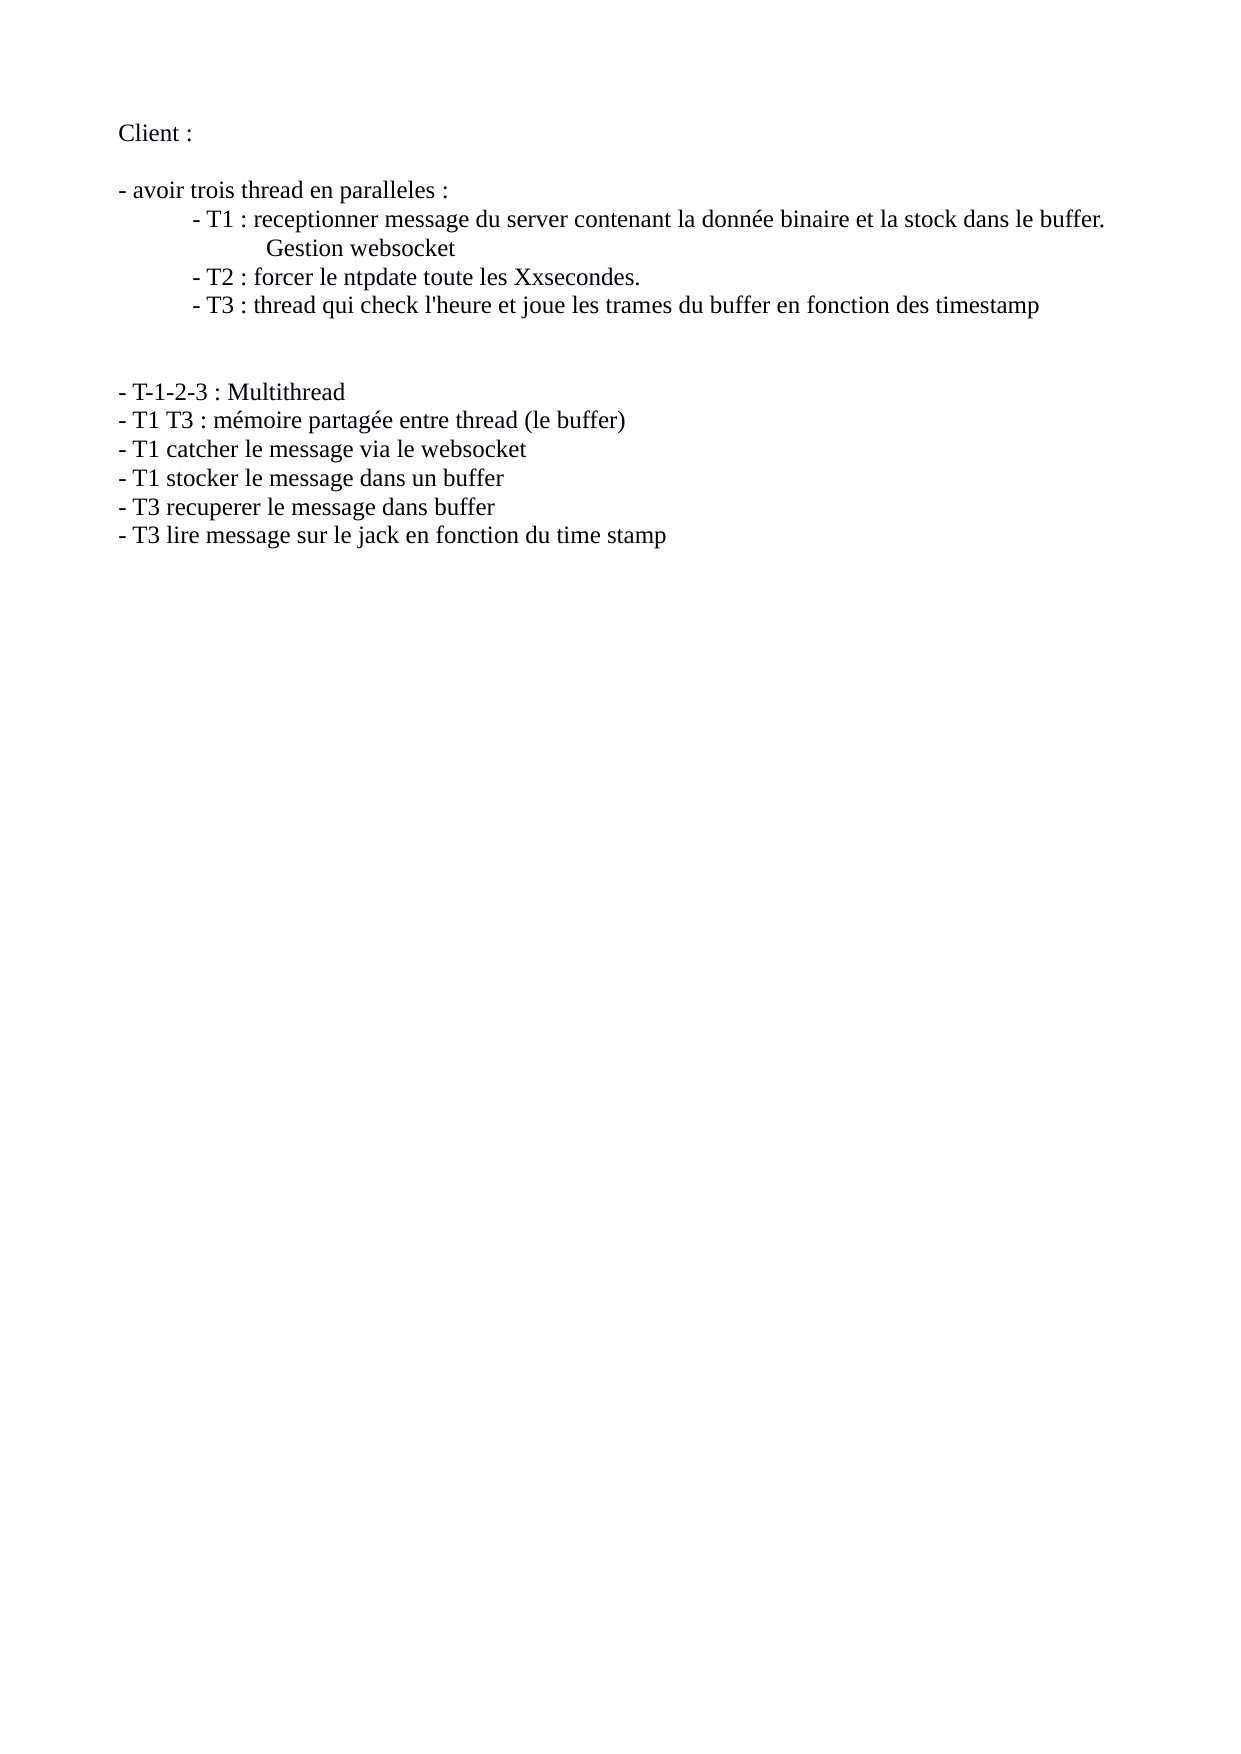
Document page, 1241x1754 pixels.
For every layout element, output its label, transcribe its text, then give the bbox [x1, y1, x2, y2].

text - T1 : receptionner message du server contenant la donnée binaire et la stock dans le buffer. [118, 204, 1122, 233]
text - T3 recuperer le message dans buffer [118, 492, 1122, 521]
text - T3 lire message sur le jack en fonction du time stamp [118, 521, 1122, 549]
text - T-1-2-3 : Multithread [118, 377, 1122, 406]
text - avoir trois thread en paralleles : [118, 176, 1122, 204]
text - T1 stocker le message dans un buffer [118, 463, 1122, 492]
text - T1 T3 : mémoire partagée entre thread (le buffer) [118, 406, 1122, 434]
text - T3 : thread qui check l'heure et joue les trames du buffer en fonction des timestamp [118, 291, 1122, 319]
text - T2 : forcer le ntpdate toute les Xxsecondes. [118, 262, 1122, 291]
text Gestion websocket [118, 233, 1122, 262]
text Client : [118, 118, 1122, 147]
text - T1 catcher le message via le websocket [118, 434, 1122, 463]
